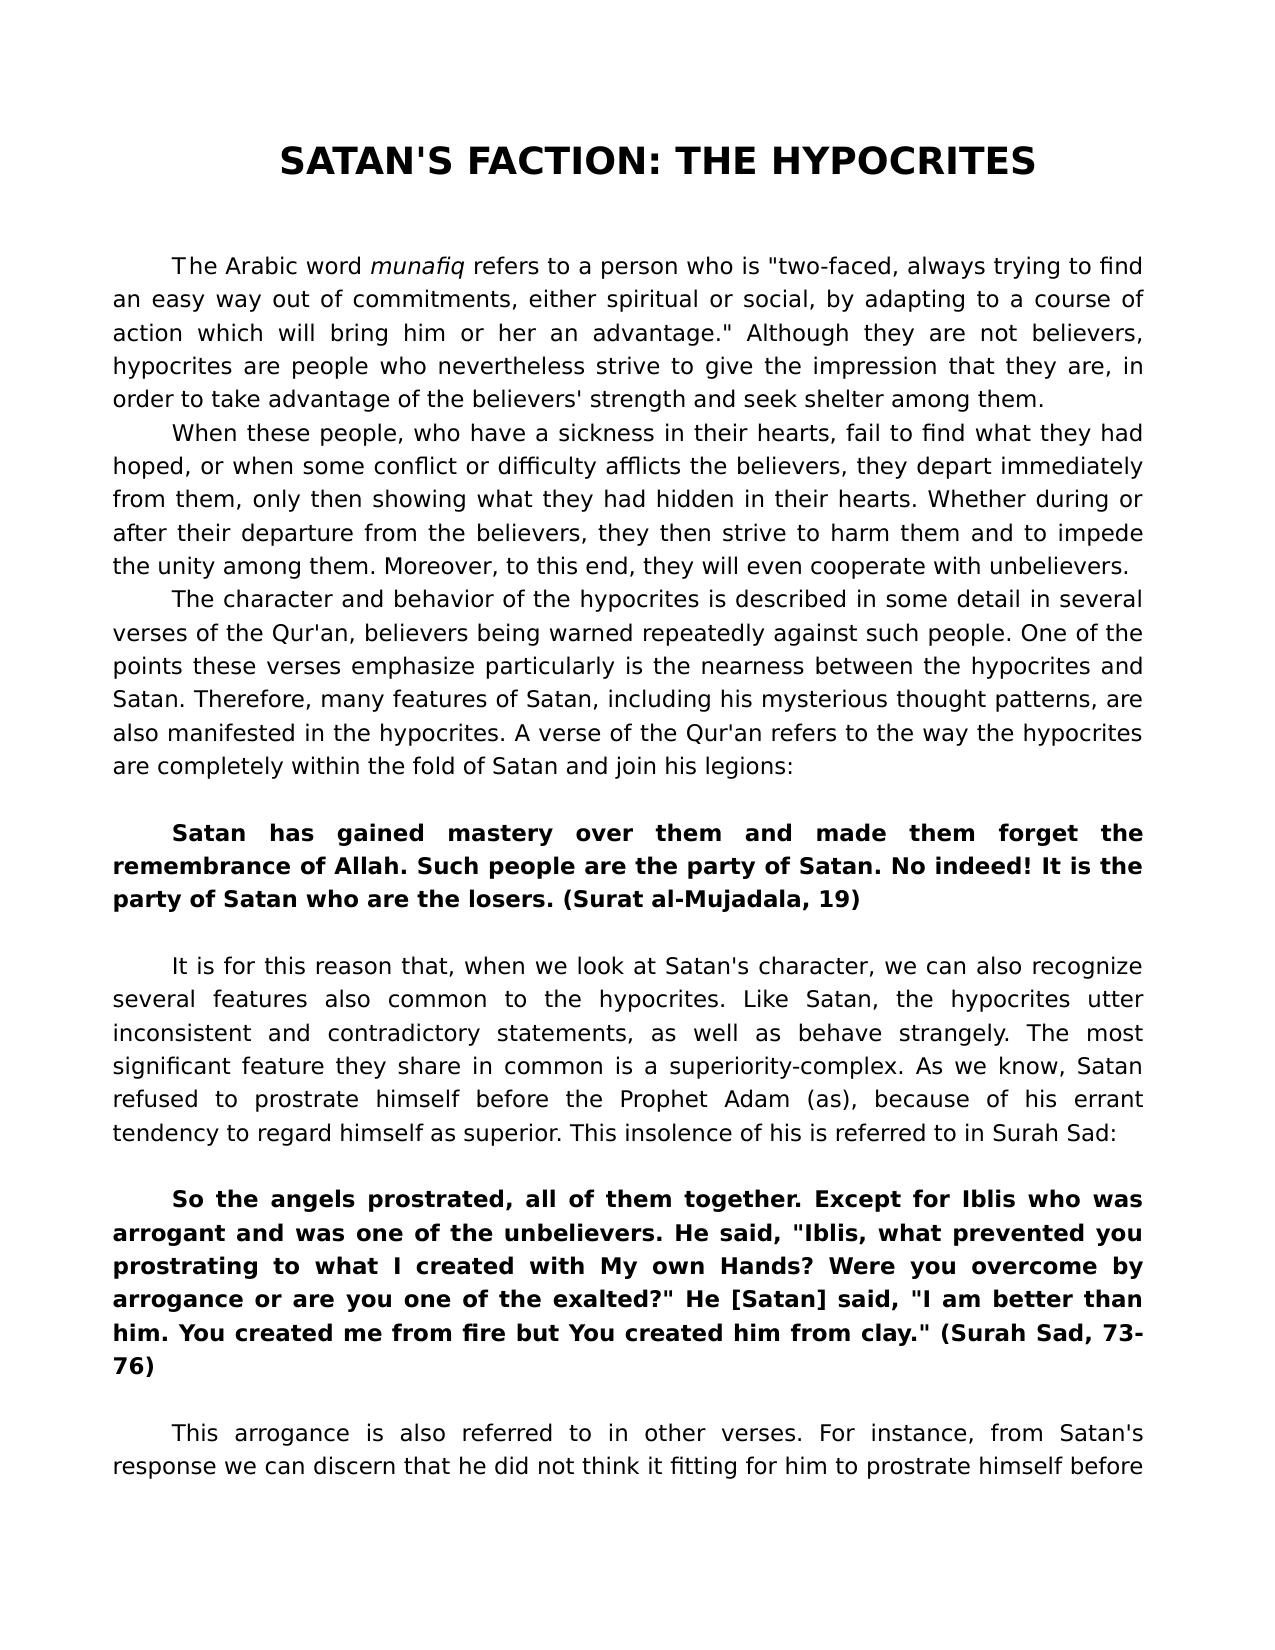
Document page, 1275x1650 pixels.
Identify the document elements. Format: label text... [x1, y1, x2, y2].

text It is for this reason that, when we look at Satan's character, we can also recognize several features also common to the hypocrites. Like Satan, the hypocrites utter inconsistent and contradictory statements, as well as behave strangely. The most significant feature they share in common is a superiority-complex. As we know, Satan refused to prostrate himself before the Prophet Adam (as), because of his errant tendency to regard himself as superior. This insolence of his is referred to in Surah Sad: [112, 948, 1145, 1148]
text The Arabic word munafiq refers to a person who is "two-faced, always trying to find an easy way out of commitments, either spiritual or social, by adapting to a course of action which will bring him or her an advantage." Although they are not believers, hypocrites are people who nevertheless strive to give the impression that they are, in order to take advantage of the believers' strength and seek shelter among them. [112, 248, 1145, 414]
text This arrogance is also referred to in other verses. For instance, from Satan's response we can discern that he did not think it fitting for him to prostrate himself before [112, 1414, 1145, 1481]
text When these people, who have a sickness in their hearts, fail to find what they had hoped, or when some conflict or difficulty afflicts the believers, they depart immediately from them, only then showing what they had hidden in their hearts. Whether during or after their departure from the believers, they then strive to harm them and to impede the unity among them. Moreover, to this end, they will even cooperate with unbelievers. [112, 414, 1145, 581]
text Satan has gained mastery over them and made them forget the remembrance of Allah. Such people are the party of Satan. No indeed! It is the party of Satan who are the losers. (Surat al-Mujadala, 19) [112, 814, 1145, 914]
text SATAN'S FACTION: THE HYPOCRITES [112, 148, 1145, 181]
text So the angels prostrated, all of them together. Except for Iblis who was arrogant and was one of the unbelievers. He said, "Iblis, what prevented you prostrating to what I created with My own Hands? Were you overcome by arrogance or are you one of the exalted?" He [Satan] said, "I am better than him. You created me from fire but You created him from clay." (Surah Sad, 73-76) [112, 1181, 1145, 1381]
text The character and behavior of the hypocrites is described in some detail in several verses of the Qur'an, believers being warned repeatedly against such people. One of the points these verses emphasize particularly is the nearness between the hypocrites and Satan. Therefore, many features of Satan, including his mysterious thought patterns, are also manifested in the hypocrites. A verse of the Qur'an refers to the way the hypocrites are completely within the fold of Satan and join his legions: [112, 581, 1145, 781]
